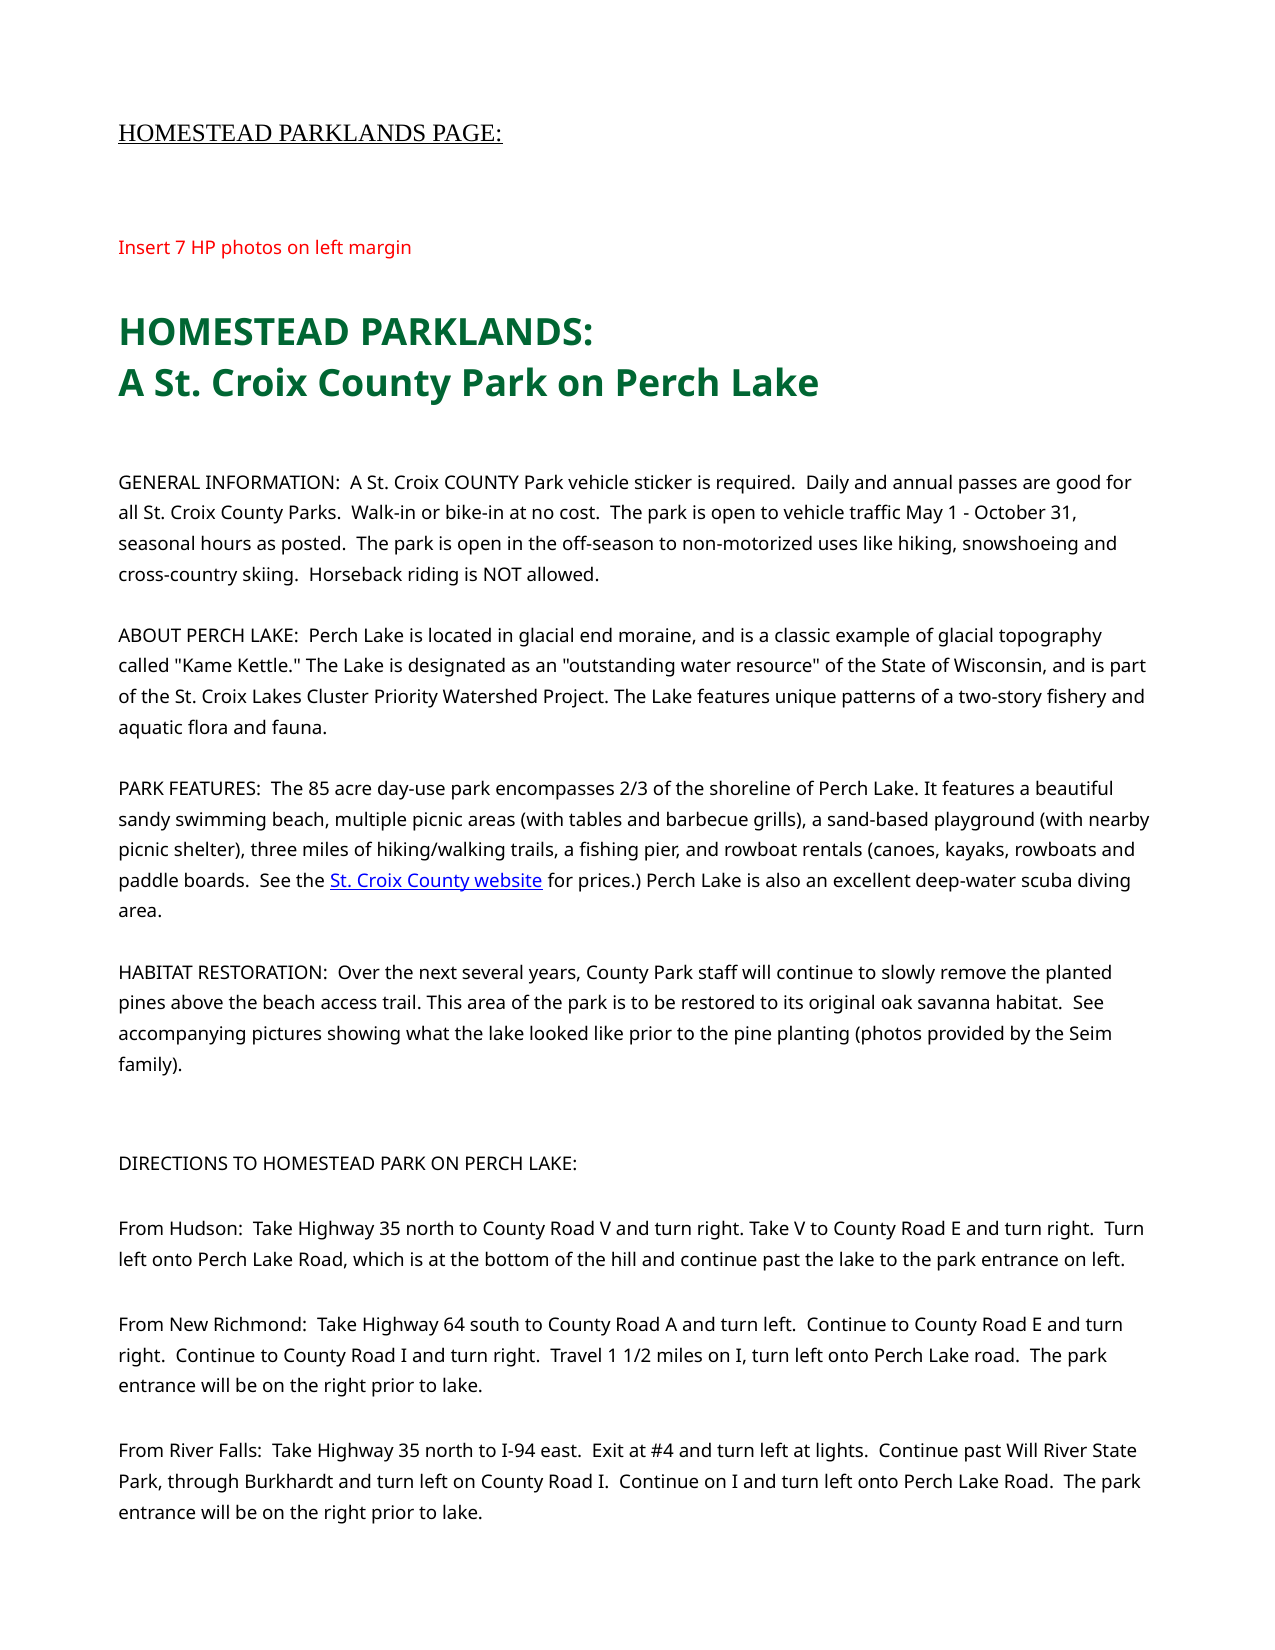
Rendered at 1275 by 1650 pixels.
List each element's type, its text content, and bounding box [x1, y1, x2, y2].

text PARK FEATURES: The 85 acre day-use park encompasses 2/3 of the shoreline of Perch Lake. It features a beautiful sandy swimming beach, multiple picnic areas (with tables and barbecue grills), a sand-based playground (with nearby picnic shelter), three miles of hiking/walking trails, a fishing pier, and rowboat rentals (canoes, kayaks, rowboats and paddle boards. See the St. Croix County website for prices.) Perch Lake is also an excellent deep-water scuba diving area. [118, 775, 1157, 923]
text From New Richmond: Take Highway 64 south to County Road A and turn left. Continue to County Road E and turn right. Continue to County Road I and turn right. Travel 1 1/2 miles on I, turn left onto Perch Lake road. The park entrance will be on the right prior to lake. [118, 1311, 1157, 1398]
text Insert 7 HP photos on left margin [118, 234, 1157, 260]
text GENERAL INFORMATION: A St. Croix COUNTY Park vehicle sticker is required. Daily and annual passes are good for all St. Croix County Parks. Walk-in or bike-in at no cost. The park is open to vehicle traffic May 1 - October 31, seasonal hours as posted. The park is open in the off-season to non-motorized uses like hiking, snowshoeing and cross-country skiing. Horseback riding is NOT allowed. [118, 469, 1157, 586]
text From Hudson: Take Highway 35 north to County Road V and turn right. Take V to County Road E and turn right. Turn left onto Perch Lake Road, which is at the bottom of the hill and continue past the lake to the park entrance on left. [118, 1216, 1157, 1272]
text DIRECTIONS TO HOMESTEAD PARK ON PERCH LAKE: [118, 1151, 1157, 1176]
text ABOUT PERCH LAKE: Perch Lake is located in glacial end moraine, and is a classic example of glacial topography called "Kame Kettle." The Lake is designated as an "outstanding water resource" of the State of Wisconsin, and is part of the St. Croix Lakes Cluster Priority Watershed Project. The Lake features unique patterns of a two-story fishery and aquatic flora and fauna. [118, 622, 1157, 739]
subtitle A St. Croix County Park on Perch Lake [118, 357, 1157, 408]
text HABITAT RESTORATION: Over the next several years, County Park staff will continue to slowly remove the planted pines above the beach access trail. This area of the park is to be restored to its original oak savanna habitat. See accompanying pictures showing what the lake looked like prior to the pine planting (photos provided by the Seim family). [118, 959, 1157, 1076]
text From River Falls: Take Highway 35 north to I-94 east. Exit at #4 and turn left at lights. Continue past Will River State Park, through Burkhardt and turn left on County Road I. Continue on I and turn left onto Perch Lake Road. The park entrance will be on the right prior to lake. [118, 1438, 1157, 1524]
text HOMESTEAD PARKLANDS PAGE: [118, 118, 1157, 147]
subtitle HOMESTEAD PARKLANDS: [118, 306, 1157, 357]
